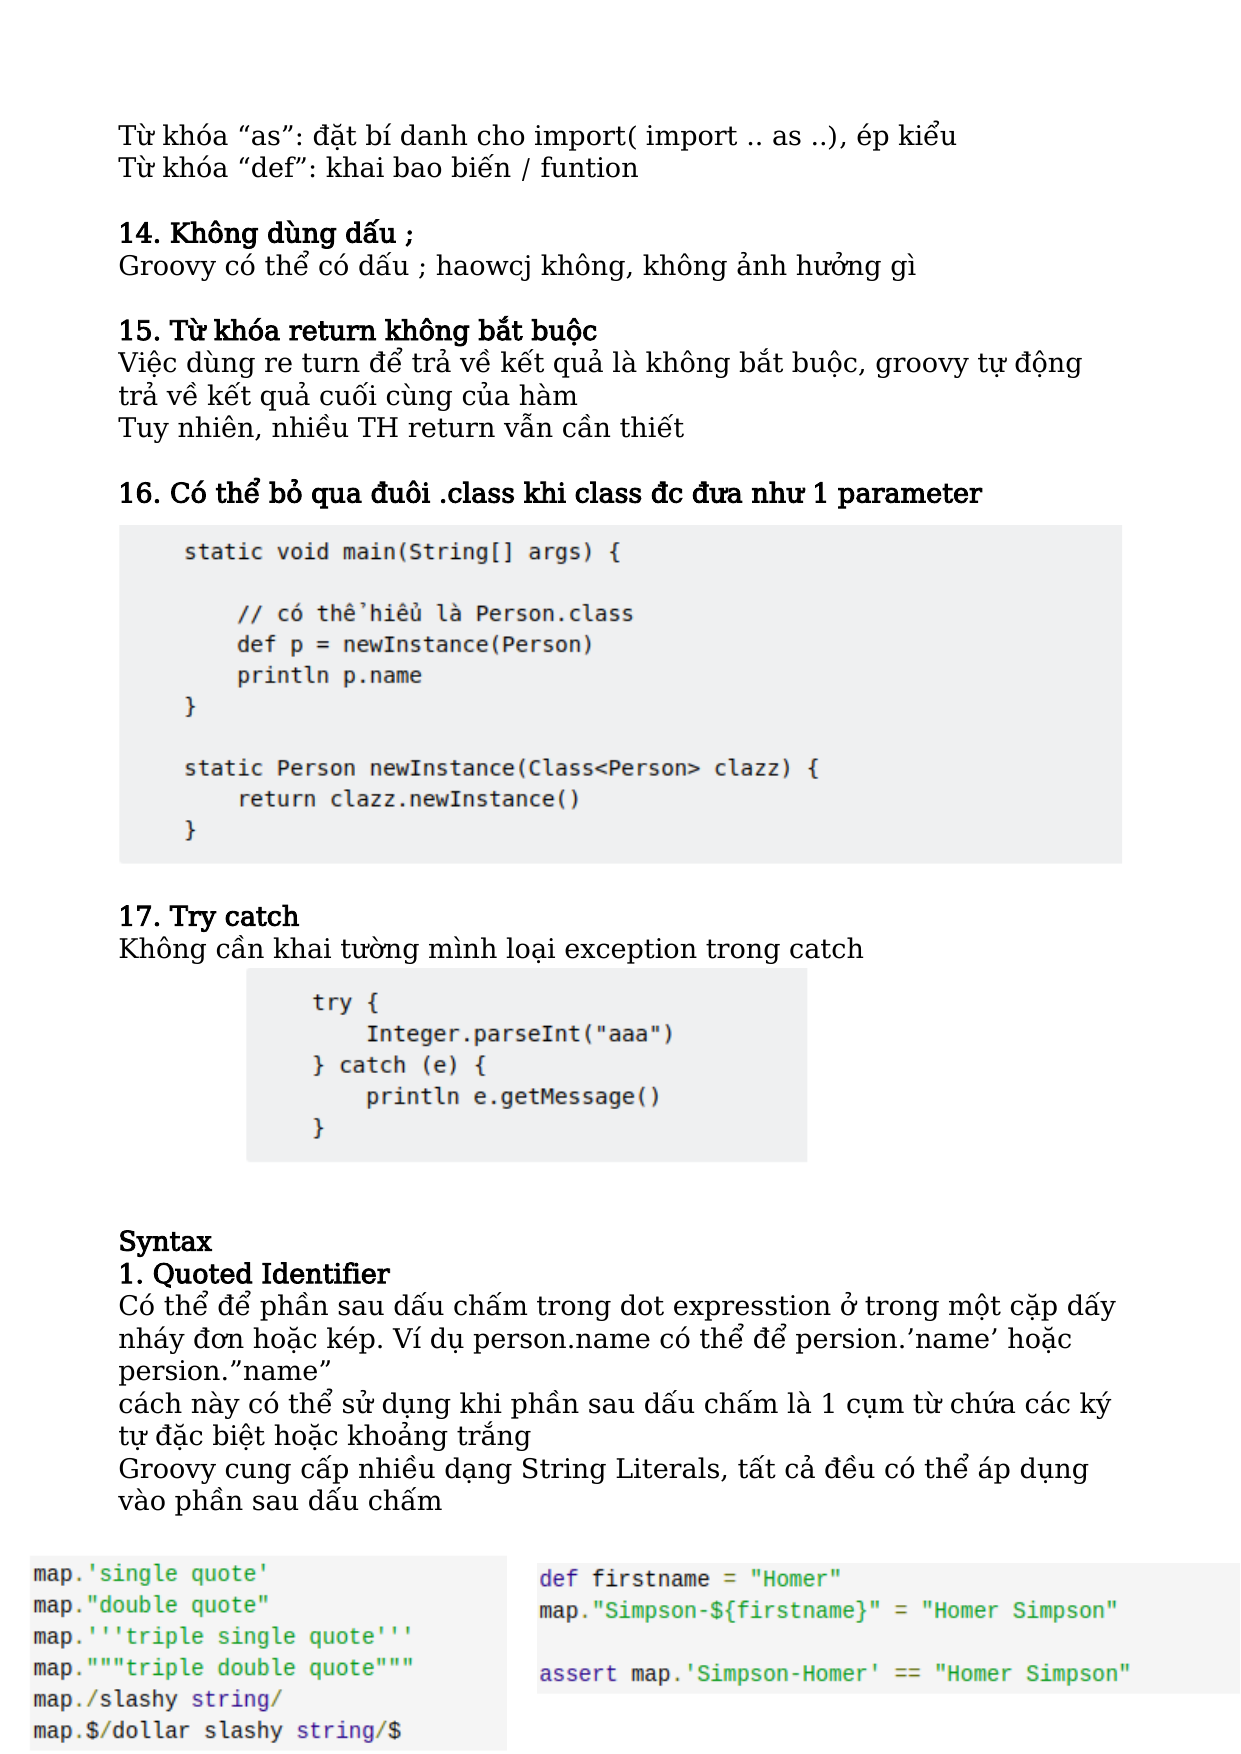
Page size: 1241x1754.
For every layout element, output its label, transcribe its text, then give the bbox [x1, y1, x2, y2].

text Tuy nhiên, nhiều TH return vẫn cần thiết [118, 411, 1122, 443]
text Có thể để phần sau dấu chấm trong dot expresstion ở trong một cặp dấy nháy đơn hoặc kép. Ví dụ person.name có thể để persion.’name’ hoặc persion.”name” [118, 1289, 1122, 1386]
text Từ khóa “def”: khai bao biến / funtion [118, 151, 1122, 183]
text Groovy có thể có dấu ; haowcj không, không ảnh hưởng gì [118, 248, 1122, 281]
text 1. Quoted Identifier [118, 1256, 1122, 1289]
picture [537, 1563, 1241, 1705]
picture [24, 1553, 507, 1754]
picture [118, 525, 1123, 867]
text Không cần khai tường mình loại exception trong catch [118, 931, 1122, 964]
text 17. Try catch [118, 899, 1122, 931]
text 15. Từ khóa return không bắt buộc [118, 313, 1122, 346]
text 16. Có thể bỏ qua đuôi .class khi class đc đưa như 1 parameter [118, 476, 1122, 508]
text Từ khóa “as”: đặt bí danh cho import( import .. as ..), ép kiểu [118, 118, 1122, 151]
text cách này có thể sử dụng khi phần sau dấu chấm là 1 cụm từ chứa các ký tự đặc biệt hoặc khoảng trắng [118, 1386, 1122, 1451]
text Syntax [118, 1224, 1122, 1256]
text Groovy cung cấp nhiều dạng String Literals, tất cả đều có thể áp dụng vào phần sau dấu chấm [118, 1451, 1122, 1516]
text Việc dùng re turn để trả về kết quả là không bắt buộc, groovy tự động trả về kết quả cuối cùng của hàm [118, 346, 1122, 411]
picture [245, 968, 808, 1167]
text 14. Không dùng dấu ; [118, 216, 1122, 248]
